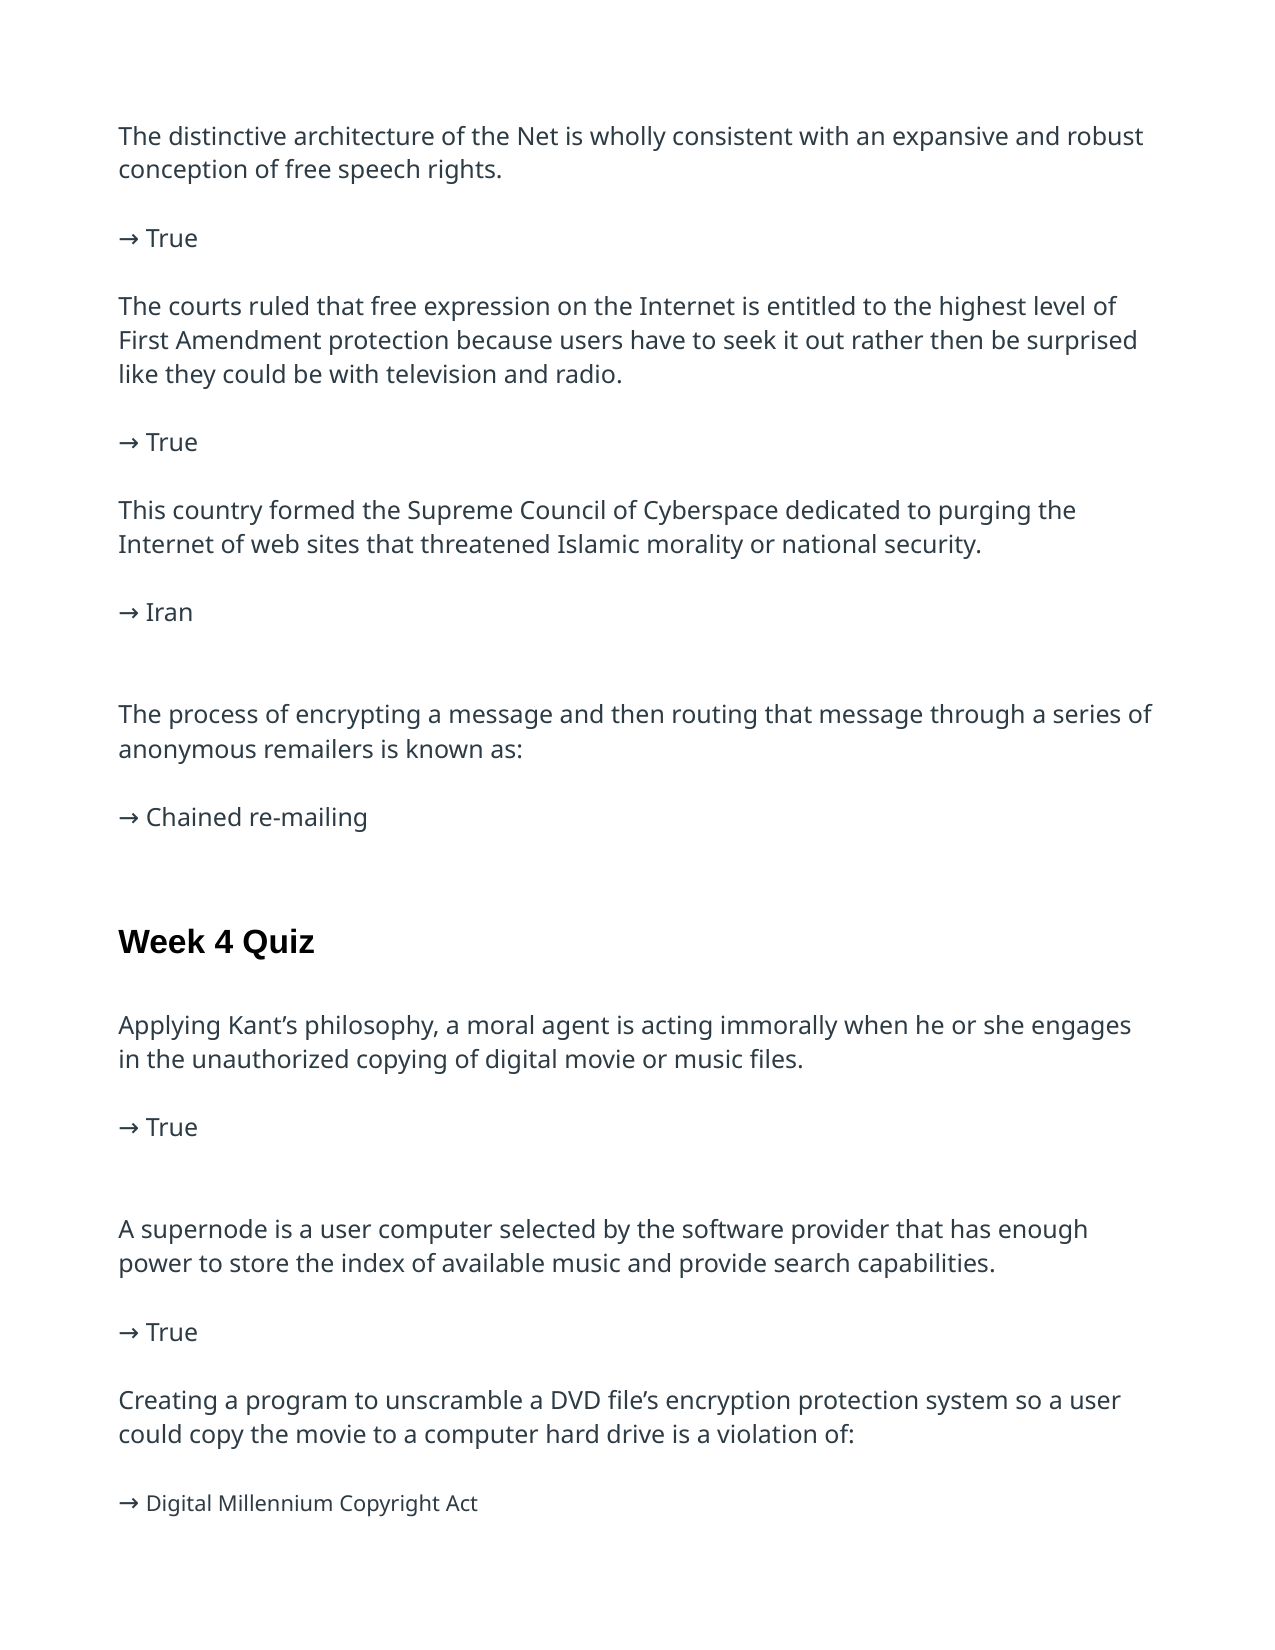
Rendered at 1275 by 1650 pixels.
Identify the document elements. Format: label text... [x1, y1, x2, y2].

text The distinctive architecture of the Net is wholly consistent with an expansive and robust conception of free speech rights. [118, 118, 1157, 186]
text → True [118, 1110, 1157, 1144]
text → True [118, 220, 1157, 254]
text The process of encrypting a message and then routing that message through a series of anonymous remailers is known as: [118, 697, 1157, 765]
text This country formed the Supreme Council of Cyberspace dedicated to purging the Internet of web sites that threatened Islamic morality or national security. [118, 493, 1157, 561]
text A supernode is a user computer selected by the software provider that has enough power to store the index of available music and provide search capabilities. [118, 1212, 1157, 1280]
text → True [118, 1314, 1157, 1348]
subtitle Week 4 Quiz [118, 922, 1157, 961]
text The courts ruled that free expression on the Internet is entitled to the highest level of First Amendment protection because users have to seek it out rather then be surprised like they could be with television and radio. [118, 288, 1157, 391]
text Applying Kant’s philosophy, a moral agent is acting immorally when he or she engages in the unauthorized copying of digital movie or music files. [118, 1008, 1157, 1076]
text Creating a program to unscramble a DVD file’s encryption protection system so a user could copy the movie to a computer hard drive is a violation of: [118, 1382, 1157, 1450]
text → Iran [118, 595, 1157, 629]
text → True [118, 425, 1157, 459]
text → Digital Millennium Copyright Act [118, 1484, 1157, 1518]
text → Chained re-mailing [118, 799, 1157, 833]
